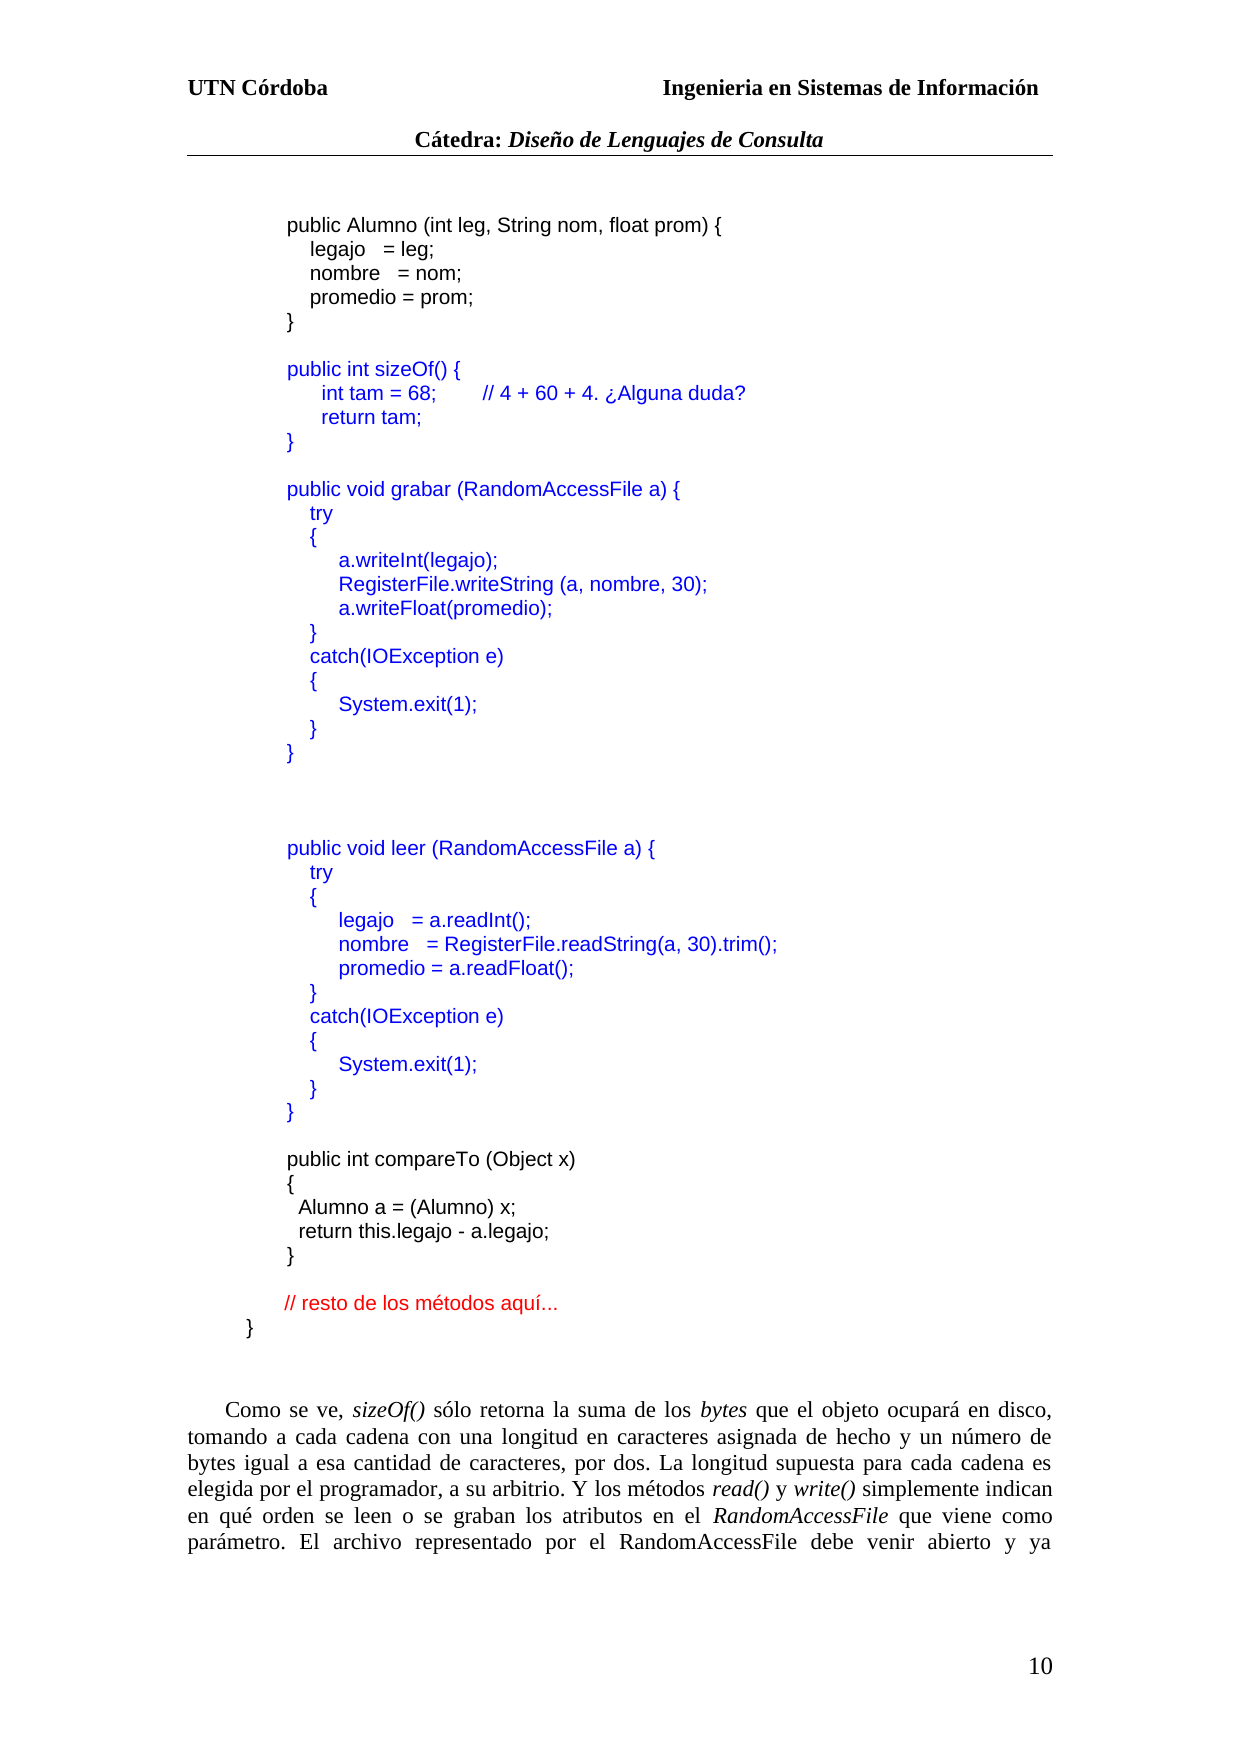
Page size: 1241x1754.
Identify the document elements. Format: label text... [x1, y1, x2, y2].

text Alumno a = (Alumno) x; [187, 1195, 1053, 1219]
text catch(IOException e) [187, 644, 1053, 668]
text legajo = leg; [187, 237, 1053, 261]
text nombre = nom; [187, 261, 1053, 285]
text promedio = prom; [187, 285, 1053, 309]
text public void grabar (RandomAccessFile a) { [187, 476, 1053, 500]
text legajo = a.readInt(); [187, 908, 1053, 932]
text a.writeInt(legajo); [187, 548, 1053, 572]
text { [187, 524, 1053, 548]
text return this.legajo - a.legajo; [187, 1219, 1053, 1243]
text } [187, 1315, 1053, 1339]
text } [187, 740, 1053, 764]
text } [187, 979, 1053, 1003]
text } [187, 716, 1053, 740]
text } [187, 1099, 1053, 1123]
text public Alumno (int leg, String nom, float prom) { [187, 213, 1053, 237]
text { [187, 668, 1053, 692]
text public int compareTo (Object x) [187, 1147, 1053, 1171]
text nombre = RegisterFile.readString(a, 30).trim(); [187, 932, 1053, 956]
text { [187, 1027, 1053, 1051]
text // resto de los métodos aquí... [187, 1291, 1053, 1315]
text } [187, 428, 1053, 452]
text { [187, 884, 1053, 908]
text System.exit(1); [187, 1051, 1053, 1075]
text try [187, 500, 1053, 524]
text public int sizeOf() { [187, 357, 1053, 381]
text System.exit(1); [187, 692, 1053, 716]
text promedio = a.readFloat(); [187, 956, 1053, 979]
text } [187, 1075, 1053, 1099]
text catch(IOException e) [187, 1003, 1053, 1027]
text } [187, 1243, 1053, 1267]
text public void leer (RandomAccessFile a) { [187, 836, 1053, 860]
text a.writeFloat(promedio); [187, 596, 1053, 620]
text return tam; [187, 404, 1053, 428]
text int tam = 68; // 4 + 60 + 4. ¿Alguna duda? [187, 381, 1053, 404]
text Como se ve, sizeOf() sólo retorna la suma de los bytes que el objeto ocupará en disco, tomando a cada cadena con una longitud en caracteres asignada de hecho y un número de bytes igual a esa cantidad de caracteres, por dos. La longitud supuesta para cada cadena es elegida por el programador, a su arbitrio. Y los métodos read() y write() simplemente indican en qué orden se leen o se graban los atributos en el RandomAccessFile que viene como parámetro. El archivo representado por el RandomAccessFile debe venir abierto y ya [187, 1396, 1053, 1554]
text RegisterFile.writeString (a, nombre, 30); [187, 572, 1053, 596]
text { [187, 1171, 1053, 1195]
text try [187, 860, 1053, 884]
text } [187, 620, 1053, 644]
text } [187, 309, 1053, 333]
